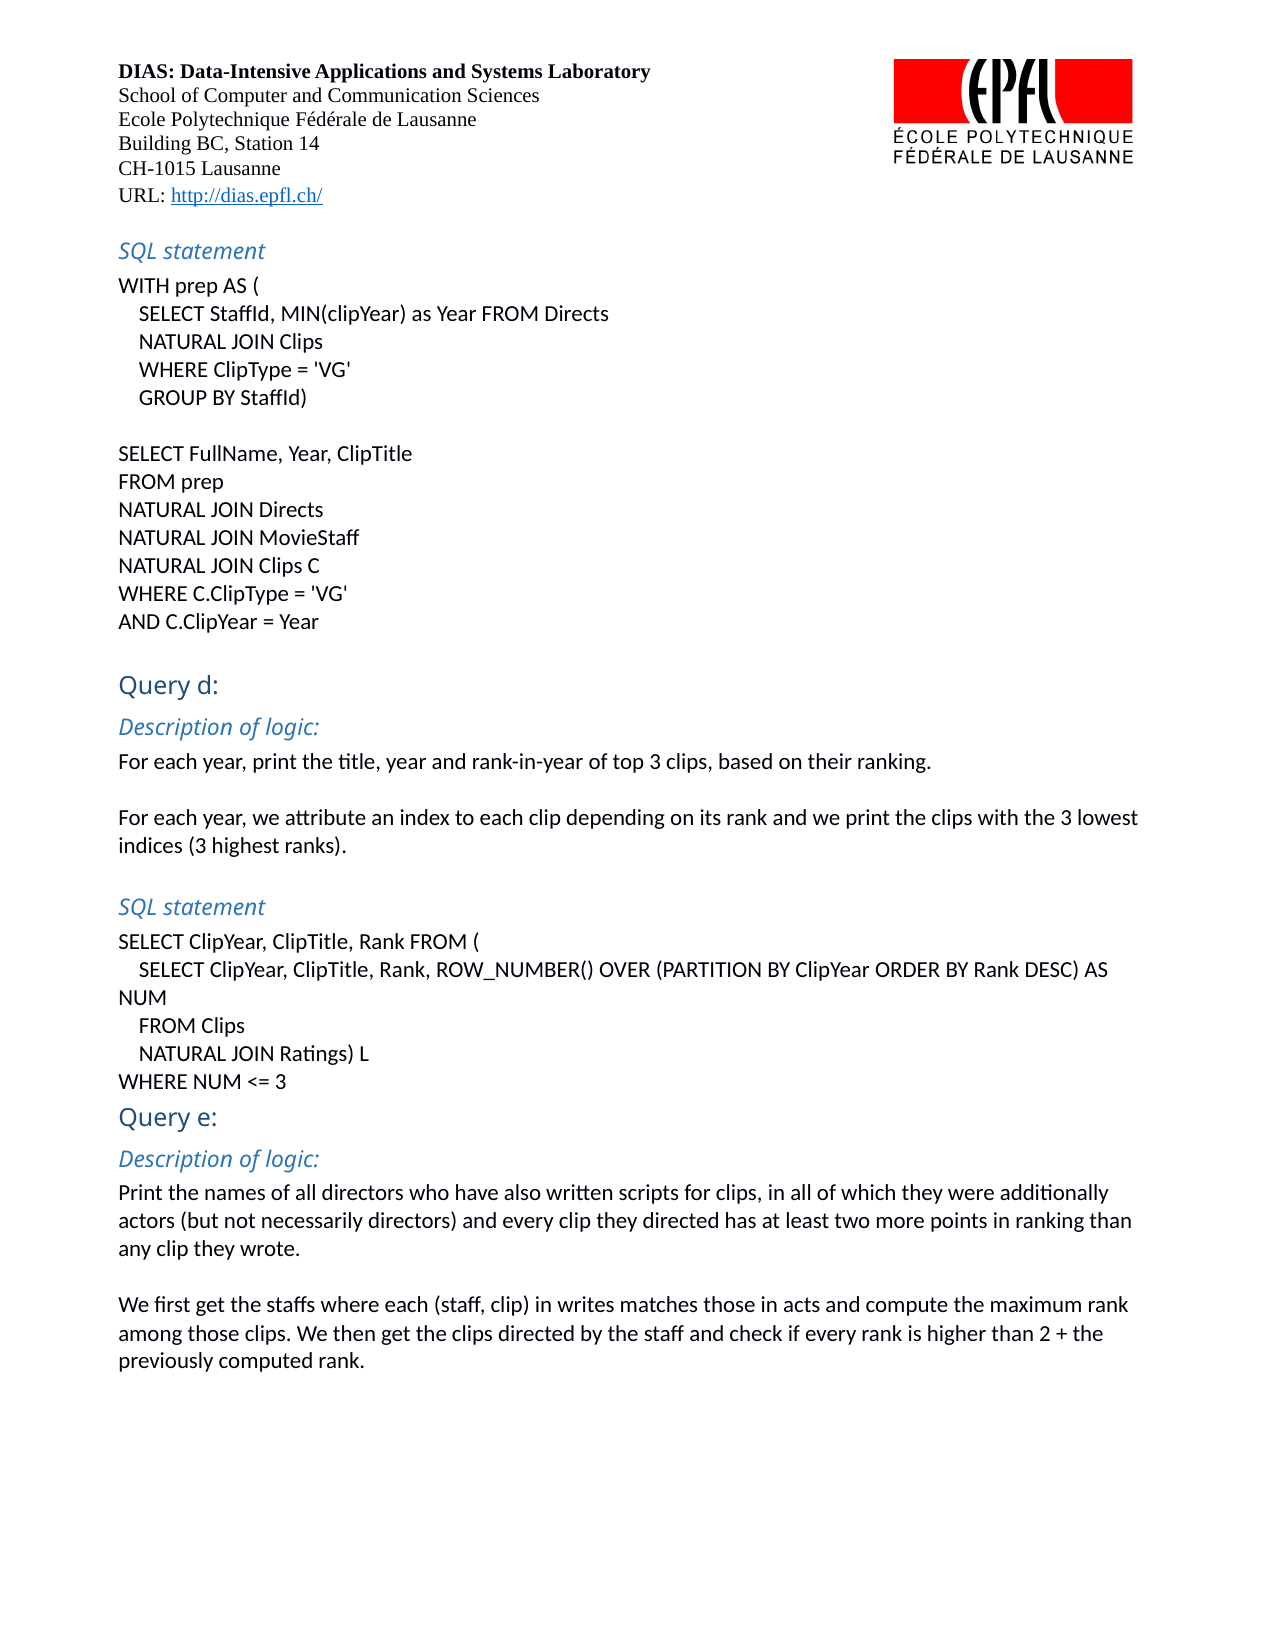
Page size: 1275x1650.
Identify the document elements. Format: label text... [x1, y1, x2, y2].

text NATURAL JOIN Ratings) L [118, 1039, 1157, 1067]
text For each year, we attribute an index to each clip depending on its rank and we print the clips with the 3 lowest indices (3 highest ranks). [118, 803, 1157, 859]
text We first get the staffs where each (staff, clip) in writes matches those in acts and compute the maximum rank among those clips. We then get the clips directed by the staff and check if every rank is higher than 2 + the previously computed rank. [118, 1291, 1157, 1375]
text NATURAL JOIN Clips C [118, 551, 1157, 579]
text Print the names of all directors who have also written scripts for clips, in all of which they were additionally actors (but not necessarily directors) and every clip they directed has at least two more points in ranking than any clip they wrote. [118, 1178, 1157, 1263]
subtitle Query d: [118, 667, 1157, 702]
text SELECT StaffId, MIN(clipYear) as Year FROM Directs [118, 299, 1157, 327]
text GROUP BY StaffId) [118, 383, 1157, 411]
text NATURAL JOIN MovieStaff [118, 523, 1157, 551]
text For each year, print the title, year and rank-in-year of top 3 clips, based on their ranking. [118, 747, 1157, 775]
picture [893, 59, 1135, 167]
text WHERE NUM <= 3 [118, 1067, 1157, 1095]
subtitle Description of logic: [118, 1143, 1157, 1174]
subtitle Query e: [118, 1099, 1157, 1133]
text FROM prep [118, 467, 1157, 495]
text SELECT ClipYear, ClipTitle, Rank FROM ( [118, 927, 1157, 955]
text AND C.ClipYear = Year [118, 607, 1157, 635]
text WHERE C.ClipType = 'VG' [118, 579, 1157, 607]
text SELECT FullName, Year, ClipTitle [118, 439, 1157, 467]
text SELECT ClipYear, ClipTitle, Rank, ROW_NUMBER() OVER (PARTITION BY ClipYear ORDER BY Rank DESC) AS NUM [118, 955, 1157, 1011]
text WHERE ClipType = 'VG' [118, 355, 1157, 383]
text FROM Clips [118, 1011, 1157, 1039]
text NATURAL JOIN Clips [118, 327, 1157, 355]
subtitle SQL statement [118, 891, 1157, 922]
text WITH prep AS ( [118, 271, 1157, 299]
subtitle SQL statement [118, 235, 1157, 266]
subtitle Description of logic: [118, 711, 1157, 742]
text NATURAL JOIN Directs [118, 495, 1157, 523]
